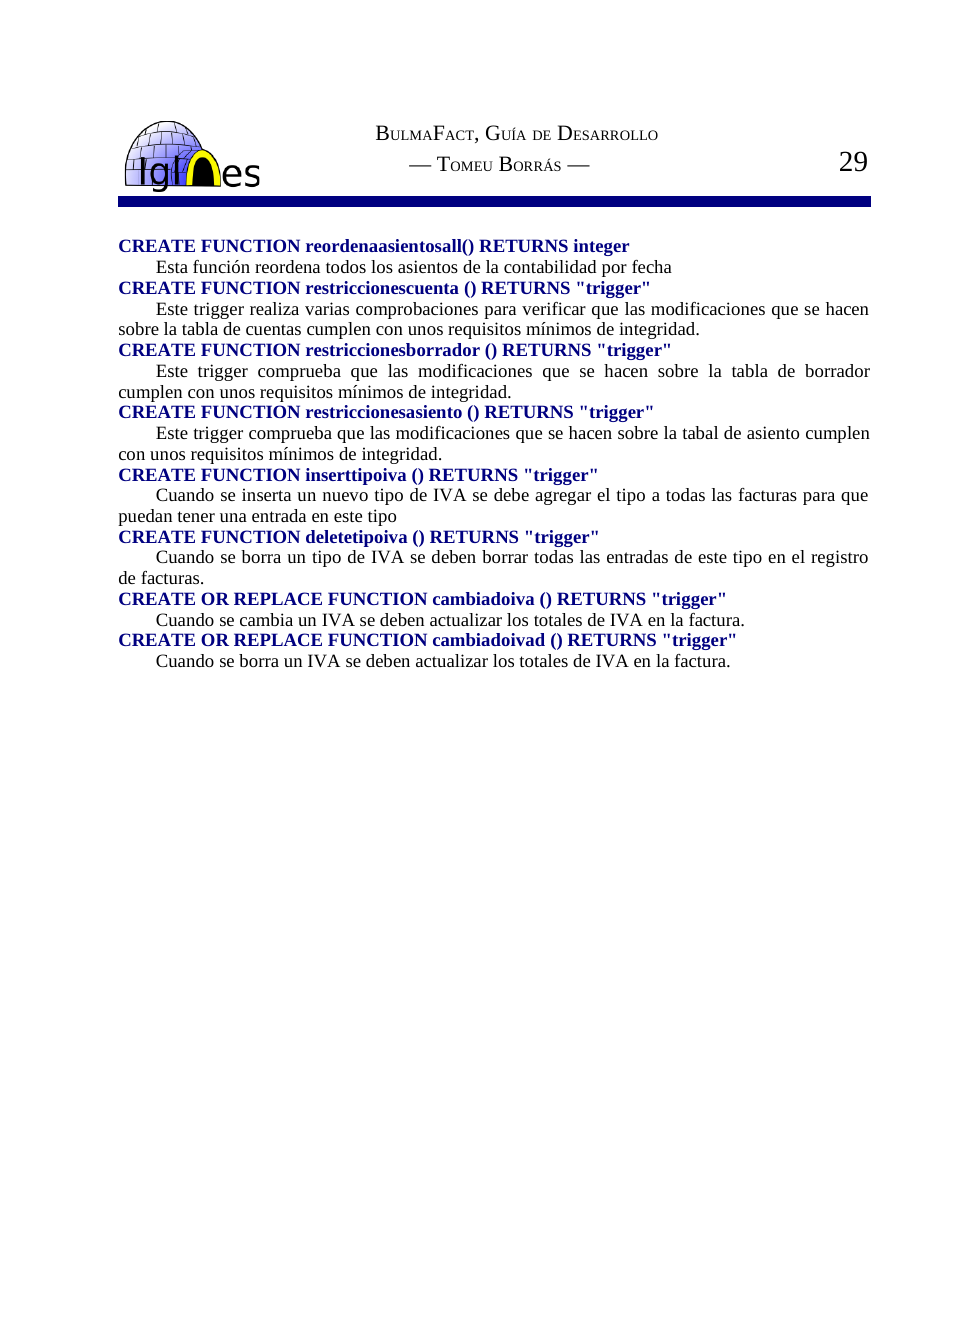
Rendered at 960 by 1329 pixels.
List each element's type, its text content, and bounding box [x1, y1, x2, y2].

text CREATE OR REPLACE FUNCTION cambiadoivad () RETURNS "trigger" [118, 630, 871, 651]
text CREATE OR REPLACE FUNCTION cambiadoiva () RETURNS "trigger" [118, 588, 871, 609]
text CREATE FUNCTION restriccionesasiento () RETURNS "trigger" [118, 402, 871, 423]
picture [124, 121, 260, 192]
text CREATE FUNCTION inserttipoiva () RETURNS "trigger" [118, 464, 871, 485]
text Cuando se borra un IVA se deben actualizar los totales de IVA en la factura. [118, 651, 871, 671]
text Este trigger realiza varias comprobaciones para verificar que las modificaciones que se hacen sobre la tabla de cuentas cumplen con unos requisitos mínimos de integridad. [118, 298, 871, 340]
text Cuando se cambia un IVA se deben actualizar los totales de IVA en la factura. [118, 609, 871, 630]
text Este trigger comprueba que las modificaciones que se hacen sobre la tabla de borrador cumplen con unos requisitos mínimos de integridad. [118, 361, 871, 402]
text CREATE FUNCTION restriccionesborrador () RETURNS "trigger" [118, 340, 871, 361]
text Esta función reordena todos los asientos de la contabilidad por fecha [118, 257, 871, 278]
text Cuando se borra un tipo de IVA se deben borrar todas las entradas de este tipo en el registro de facturas. [118, 547, 871, 588]
text CREATE FUNCTION restriccionescuenta () RETURNS "trigger" [118, 278, 871, 298]
text Cuando se inserta un nuevo tipo de IVA se debe agregar el tipo a todas las facturas para que puedan tener una entrada en este tipo [118, 485, 871, 526]
text Este trigger comprueba que las modificaciones que se hacen sobre la tabal de asiento cumplen con unos requisitos mínimos de integridad. [118, 423, 871, 464]
text CREATE FUNCTION reordenaasientosall() RETURNS integer [118, 236, 871, 257]
text CREATE FUNCTION deletetipoiva () RETURNS "trigger" [118, 526, 871, 547]
